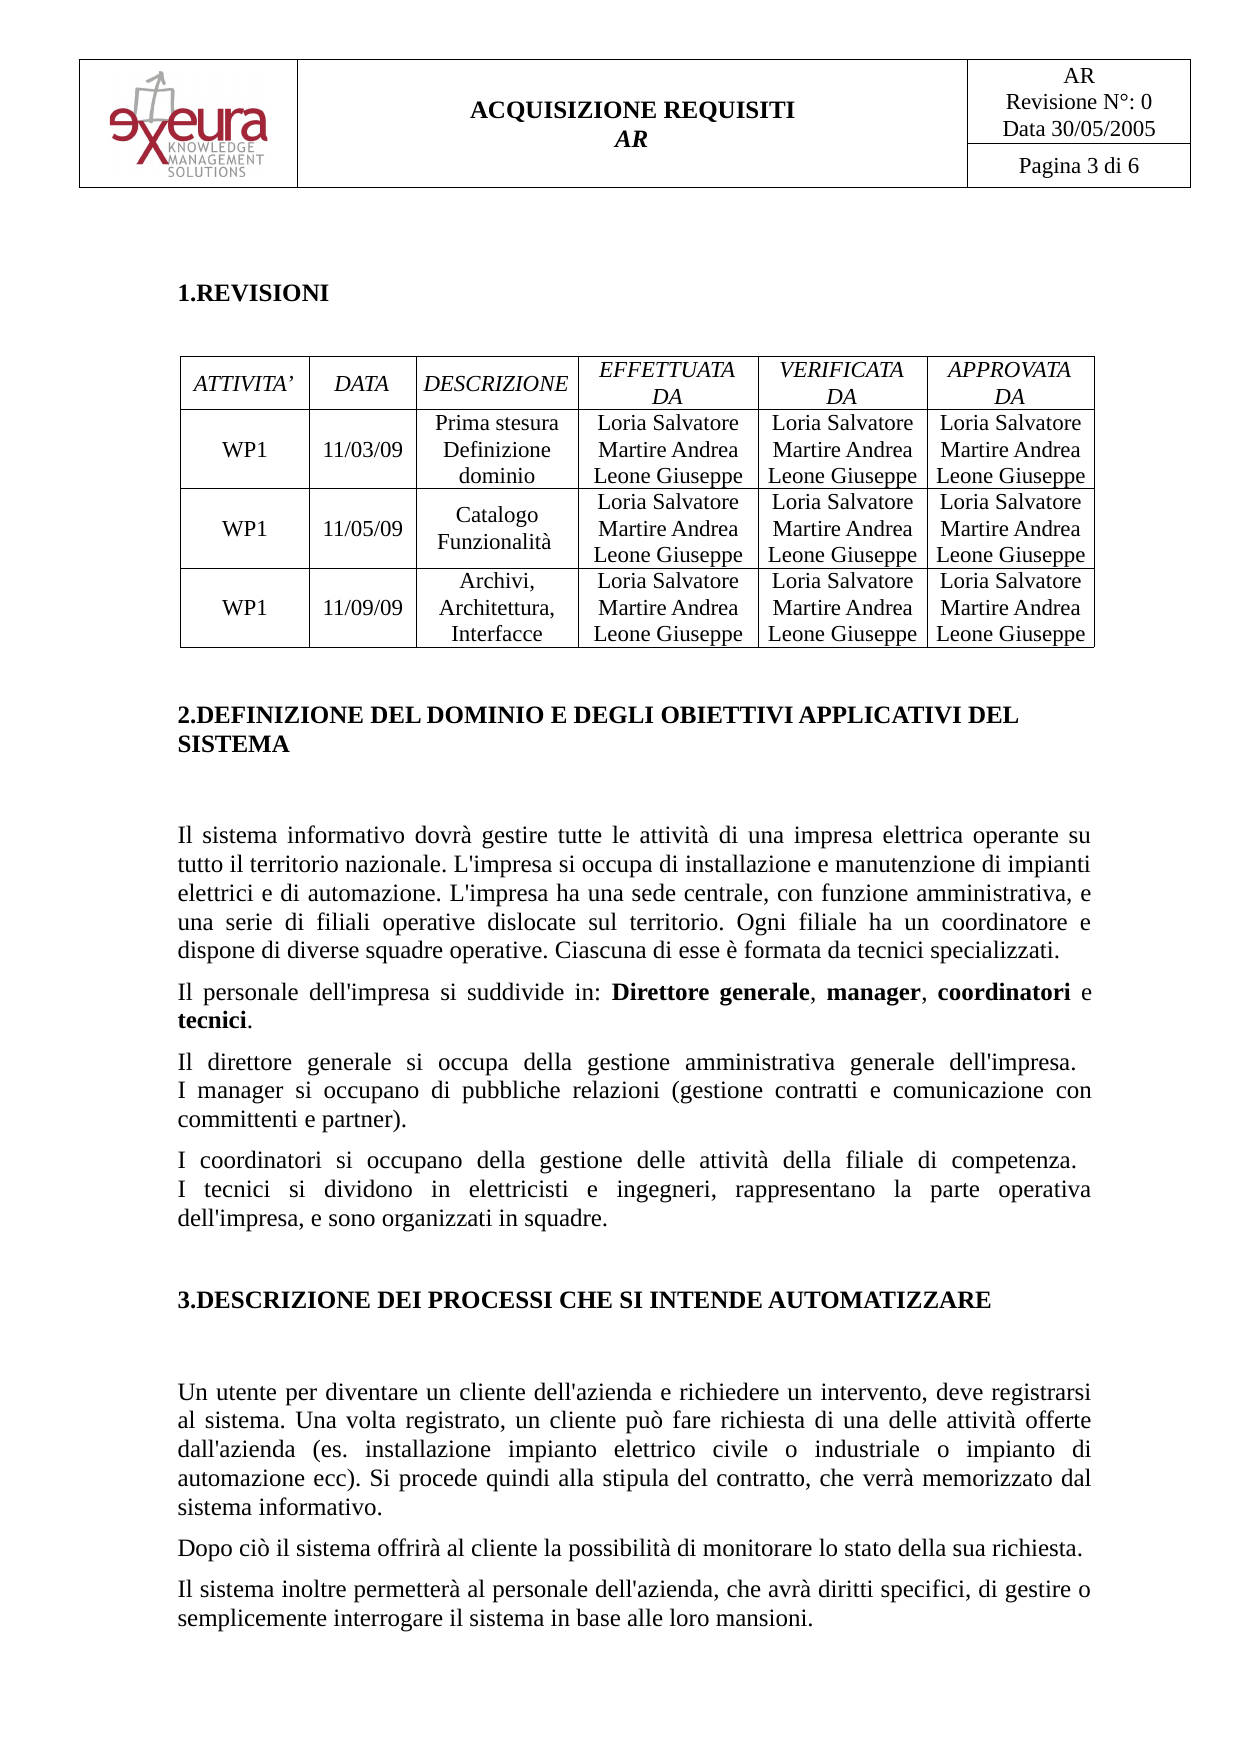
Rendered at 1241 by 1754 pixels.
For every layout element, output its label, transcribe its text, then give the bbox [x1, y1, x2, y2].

text Dopo ciò il sistema offrirà al cliente la possibilità di monitorare lo stato della sua richiesta. [177, 1533, 1092, 1562]
table_cell WP1 [181, 410, 309, 488]
table_cell Loria Salvatore Martire Andrea Leone Giuseppe [928, 489, 1094, 567]
table_cell Archivi, Architettura, Interfacce [417, 569, 578, 647]
subtitle Revisioni [177, 278, 1092, 306]
text Il direttore generale si occupa della gestione amministrativa generale dell'impresa. I manager si occupano di pubbliche relazioni (gestione contratti e comunicazione con committenti e partner). [177, 1047, 1092, 1133]
table_cell 05/11/09 [310, 489, 416, 567]
text I coordinatori si occupano della gestione delle attività della filiale di competenza. I tecnici si dividono in elettricisti e ingegneri, rappresentano la parte operativa dell'impresa, e sono organizzati in squadre. [177, 1146, 1092, 1232]
table_cell Loria Salvatore Martire Andrea Leone Giuseppe [759, 410, 927, 488]
table_cell Loria Salvatore Martire Andrea Leone Giuseppe [759, 569, 927, 647]
table_cell WP1 [181, 569, 309, 647]
table_cell Loria Salvatore Martire Andrea Leone Giuseppe [928, 410, 1094, 488]
text Il sistema informativo dovrà gestire tutte le attività di una impresa elettrica operante su tutto il territorio nazionale. L'impresa si occupa di installazione e manutenzione di impianti elettrici e di automazione. L'impresa ha una sede centrale, con funzione amministrativa, e una serie di filiali operative dislocate sul territorio. Ogni filiale ha un coordinatore e dispone di diverse squadre operative. Ciascuna di esse è formata da tecnici specializzati. [177, 821, 1092, 964]
table_header EFFETTUATA DA [579, 357, 758, 409]
table_cell WP1 [181, 489, 309, 567]
table_cell Loria Salvatore Martire Andrea Leone Giuseppe [579, 410, 758, 488]
table_header VERIFICATA DA [759, 357, 927, 409]
table_cell Loria Salvatore Martire Andrea Leone Giuseppe [579, 569, 758, 647]
picture [109, 70, 268, 177]
table_cell Prima stesura Definizione dominio [417, 410, 578, 488]
table_header DESCRIZIONE [417, 357, 578, 409]
table_cell Loria Salvatore Martire Andrea Leone Giuseppe [579, 489, 758, 567]
table_header ATTIVITA’ [181, 357, 309, 409]
table_cell 09/11/09 [310, 569, 416, 647]
subtitle Descrizione dei processi che si intende automatizzare [177, 1286, 1092, 1314]
table_cell 03/11/09 [310, 410, 416, 488]
table_header APPROVATA DA [928, 357, 1094, 409]
text Un utente per diventare un cliente dell'azienda e richiedere un intervento, deve registrarsi al sistema. Una volta registrato, un cliente può fare richiesta di una delle attività offerte dall'azienda (es. installazione impianto elettrico civile o industriale o impianto di automazione ecc). Si procede quindi alla stipula del contratto, che verrà memorizzato dal sistema informativo. [177, 1377, 1092, 1521]
table_cell Loria Salvatore Martire Andrea Leone Giuseppe [928, 569, 1094, 647]
text Il personale dell'impresa si suddivide in: Direttore generale, manager, coordinatori e tecnici. [177, 977, 1092, 1034]
table_cell Loria Salvatore Martire Andrea Leone Giuseppe [759, 489, 927, 567]
subtitle Definizione del dominio e degli obiettivi applicativi del sistema [177, 701, 1092, 758]
table_cell Catalogo Funzionalità [417, 489, 578, 567]
text Il sistema inoltre permetterà al personale dell'azienda, che avrà diritti specifici, di gestire o semplicemente interrogare il sistema in base alle loro mansioni. [177, 1574, 1092, 1632]
table_header DATA [310, 357, 416, 409]
